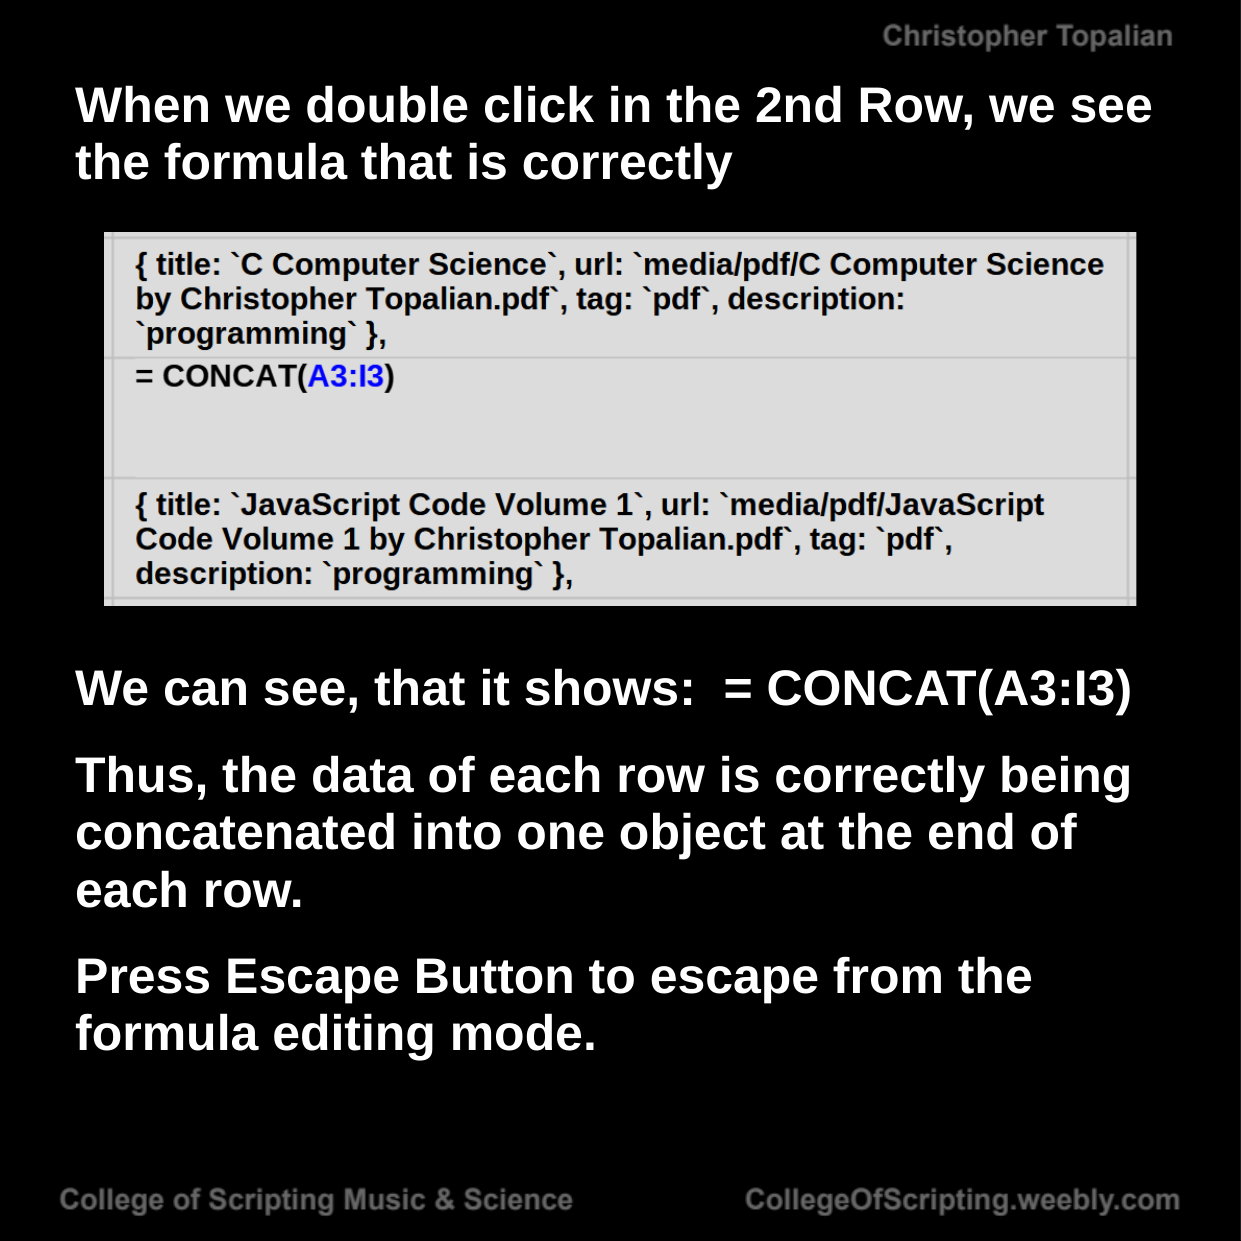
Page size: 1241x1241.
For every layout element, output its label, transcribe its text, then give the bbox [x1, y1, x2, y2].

text Press Escape Button to escape from the formula editing mode. [75, 946, 1166, 1061]
text We can see, that it shows: = CONCAT(A3:I3) [75, 659, 1166, 716]
picture [104, 232, 1137, 606]
text Thus, the data of each row is correctly being concatenated into one object at the end of each row. [75, 745, 1166, 917]
text When we double click in the 2nd Row, we see the formula that is correctly [75, 75, 1166, 190]
